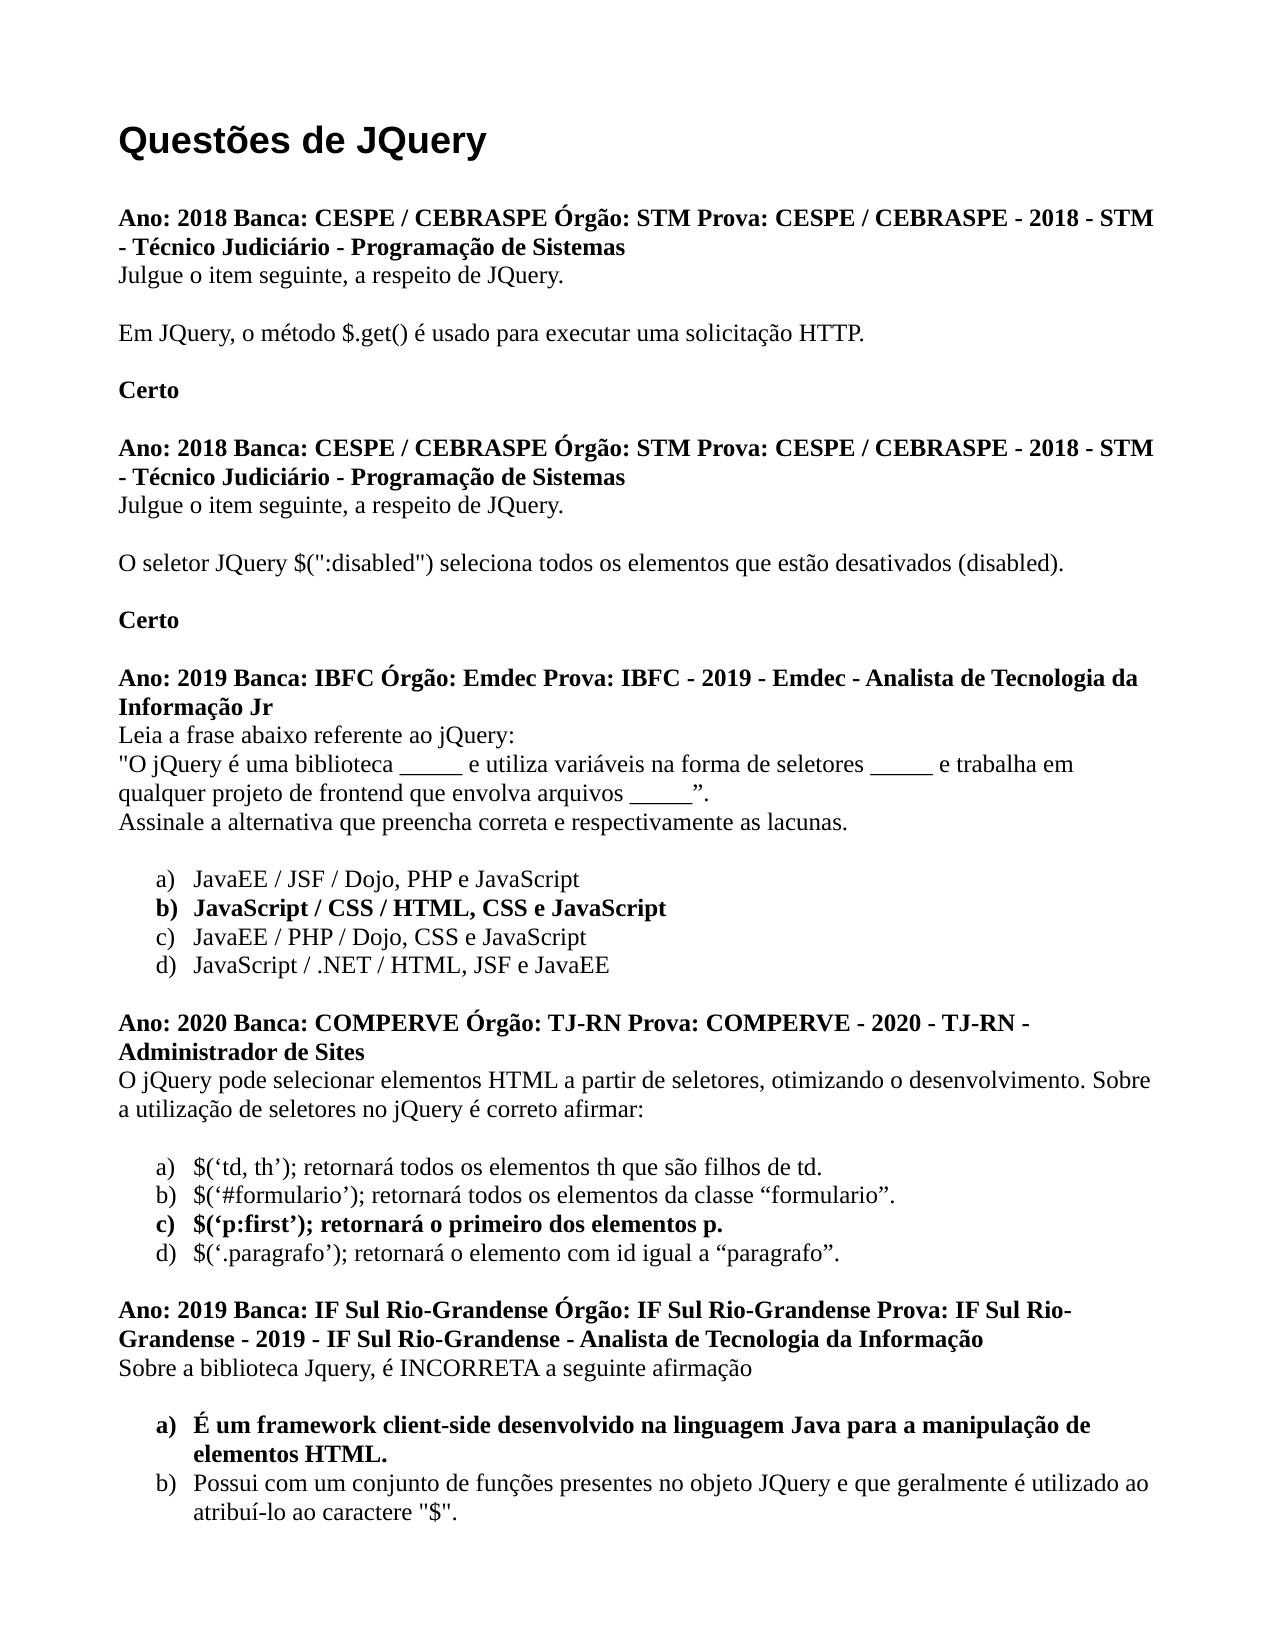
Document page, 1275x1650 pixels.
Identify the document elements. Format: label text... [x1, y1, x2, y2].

subtitle Questões de JQuery [118, 118, 1157, 162]
text Julgue o item seguinte, a respeito de JQuery. [118, 491, 1157, 519]
text Ano: 2019 Banca: IBFC Órgão: Emdec Prova: IBFC - 2019 - Emdec - Analista de Tecnologia da Informação Jr [118, 663, 1157, 721]
text Julgue o item seguinte, a respeito de JQuery. [118, 261, 1157, 289]
list JavaScript / .NET / HTML, JSF e JavaEE [156, 951, 1157, 979]
text Ano: 2018 Banca: CESPE / CEBRASPE Órgão: STM Prova: CESPE / CEBRASPE - 2018 - STM - Técnico Judiciário - Programação de Sistemas [118, 433, 1157, 491]
text Assinale a alternativa que preencha correta e respectivamente as lacunas. [118, 807, 1157, 836]
list Possui com um conjunto de funções presentes no objeto JQuery e que geralmente é utilizado ao atribuí-lo ao caractere "$". [156, 1468, 1157, 1526]
text Em JQuery, o método $.get() é usado para executar uma solicitação HTTP. [118, 318, 1157, 347]
text Ano: 2018 Banca: CESPE / CEBRASPE Órgão: STM Prova: CESPE / CEBRASPE - 2018 - STM - Técnico Judiciário - Programação de Sistemas [118, 203, 1157, 261]
text Certo [118, 376, 1157, 404]
list JavaEE / JSF / Dojo, PHP e JavaScript [156, 864, 1157, 893]
text Leia a frase abaixo referente ao jQuery: [118, 721, 1157, 749]
text O seletor JQuery $(":disabled") seleciona todos os elementos que estão desativados (disabled). [118, 548, 1157, 577]
text Certo [118, 606, 1157, 634]
text O jQuery pode selecionar elementos HTML a partir de seletores, otimizando o desenvolvimento. Sobre a utilização de seletores no jQuery é correto afirmar: [118, 1066, 1157, 1123]
list $(‘p:first’); retornará o primeiro dos elementos p. [156, 1209, 1157, 1238]
text Sobre a biblioteca Jquery, é INCORRETA a seguinte afirmação [118, 1353, 1157, 1382]
text Ano: 2019 Banca: IF Sul Rio-Grandense Órgão: IF Sul Rio-Grandense Prova: IF Sul Rio-Grandense - 2019 - IF Sul Rio-Grandense - Analista de Tecnologia da Informação [118, 1296, 1157, 1353]
list JavaEE / PHP / Dojo, CSS e JavaScript [156, 922, 1157, 951]
list É um framework client-side desenvolvido na linguagem Java para a manipulação de elementos HTML. [156, 1411, 1157, 1468]
list $(‘.paragrafo’); retornará o elemento com id igual a “paragrafo”. [156, 1238, 1157, 1267]
list $(‘#formulario’); retornará todos os elementos da classe “formulario”. [156, 1181, 1157, 1209]
text "O jQuery é uma biblioteca _____ e utiliza variáveis na forma de seletores _____ e trabalha em qualquer projeto de frontend que envolva arquivos _____”. [118, 749, 1157, 807]
list JavaScript / CSS / HTML, CSS e JavaScript [156, 893, 1157, 922]
text Ano: 2020 Banca: COMPERVE Órgão: TJ-RN Prova: COMPERVE - 2020 - TJ-RN - Administrador de Sites [118, 1008, 1157, 1066]
list $(‘td, th’); retornará todos os elementos th que são filhos de td. [156, 1152, 1157, 1181]
